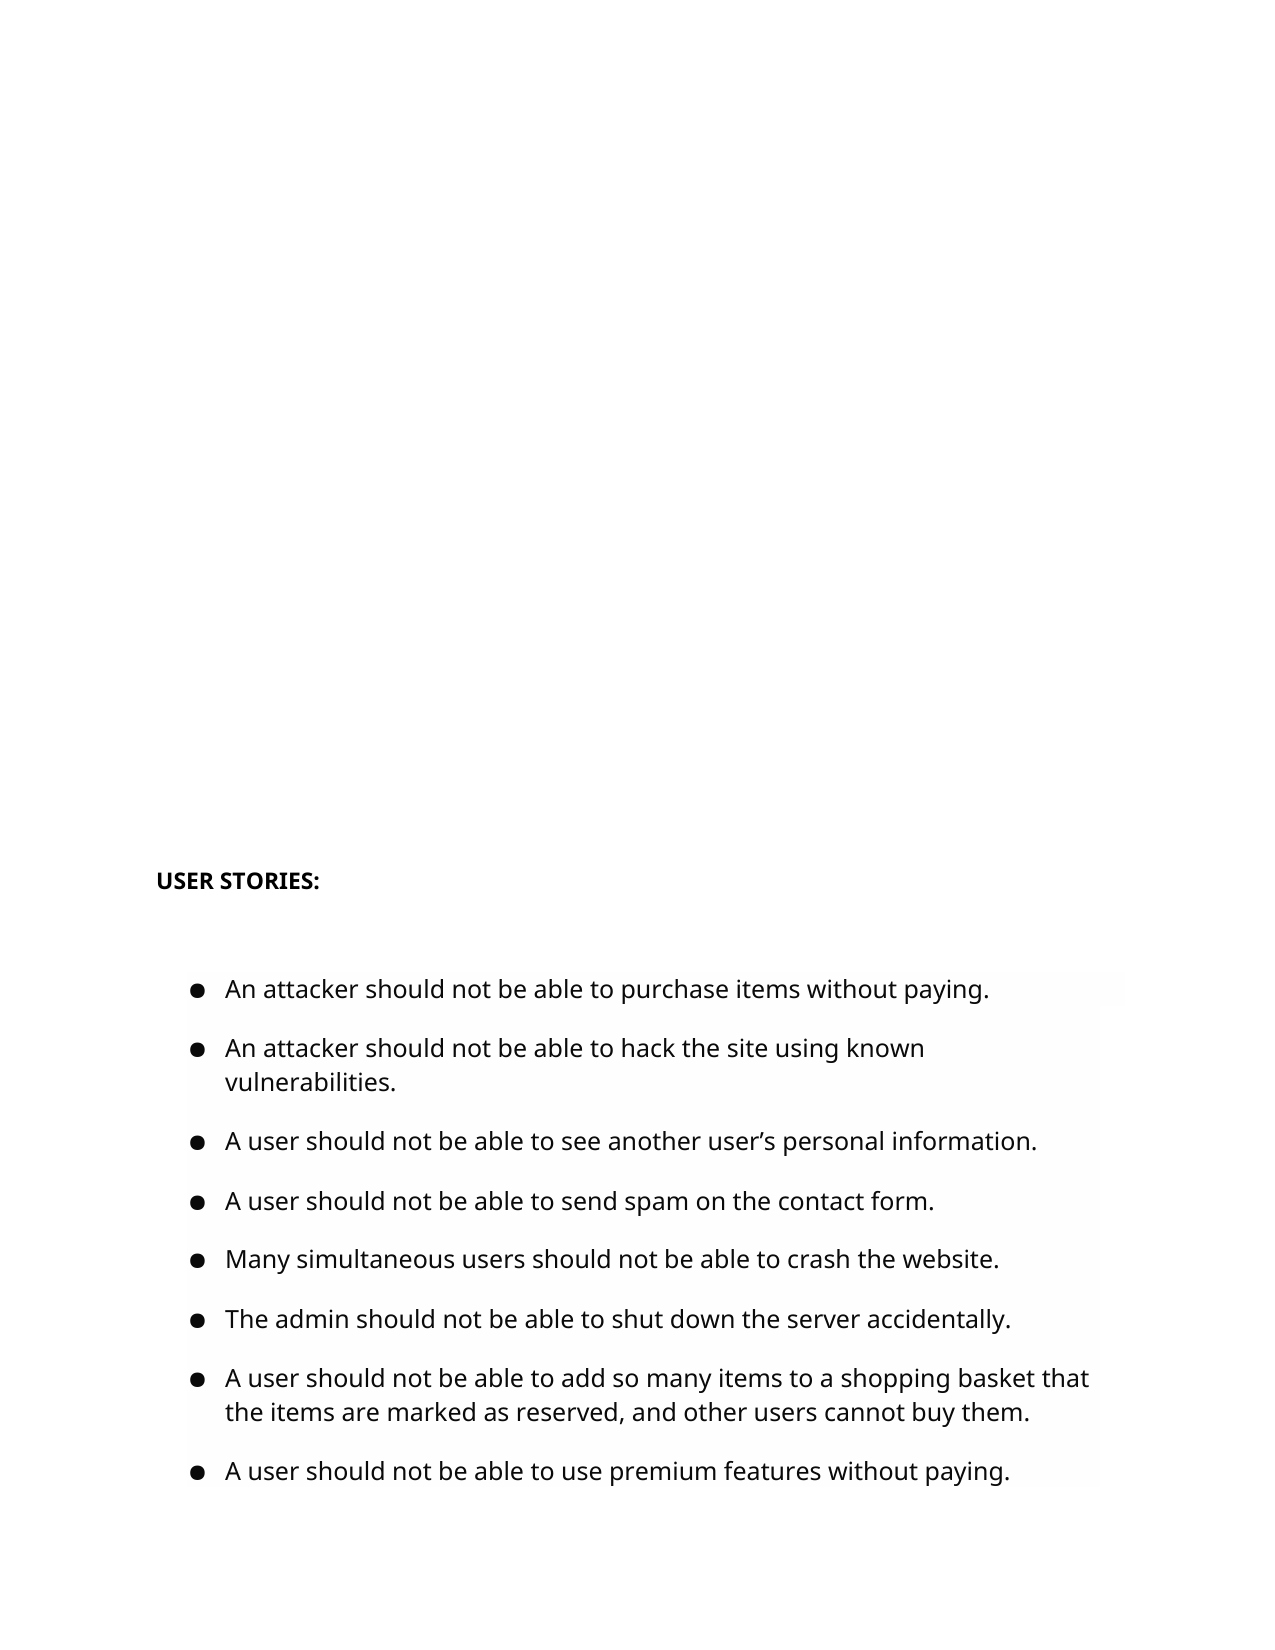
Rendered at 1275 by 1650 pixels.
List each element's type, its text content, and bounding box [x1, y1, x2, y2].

list An attacker should not be able to hack the site using known vulnerabilities. [187, 1031, 1100, 1099]
list A user should not be able to use premium features without paying. [187, 1453, 1100, 1487]
list The admin should not be able to shut down the server accidentally. [187, 1301, 1100, 1335]
list A user should not be able to send spam on the contact form. [187, 1183, 1100, 1217]
list A user should not be able to see another user’s personal information. [187, 1124, 1100, 1158]
list A user should not be able to add so many items to a shopping basket that the items are marked as reserved, and other users cannot buy them. [187, 1360, 1100, 1428]
text USER STORIES: [150, 864, 1125, 896]
list Many simultaneous users should not be able to crash the website. [187, 1242, 1100, 1276]
list An attacker should not be able to purchase items without paying. [187, 972, 1125, 1006]
